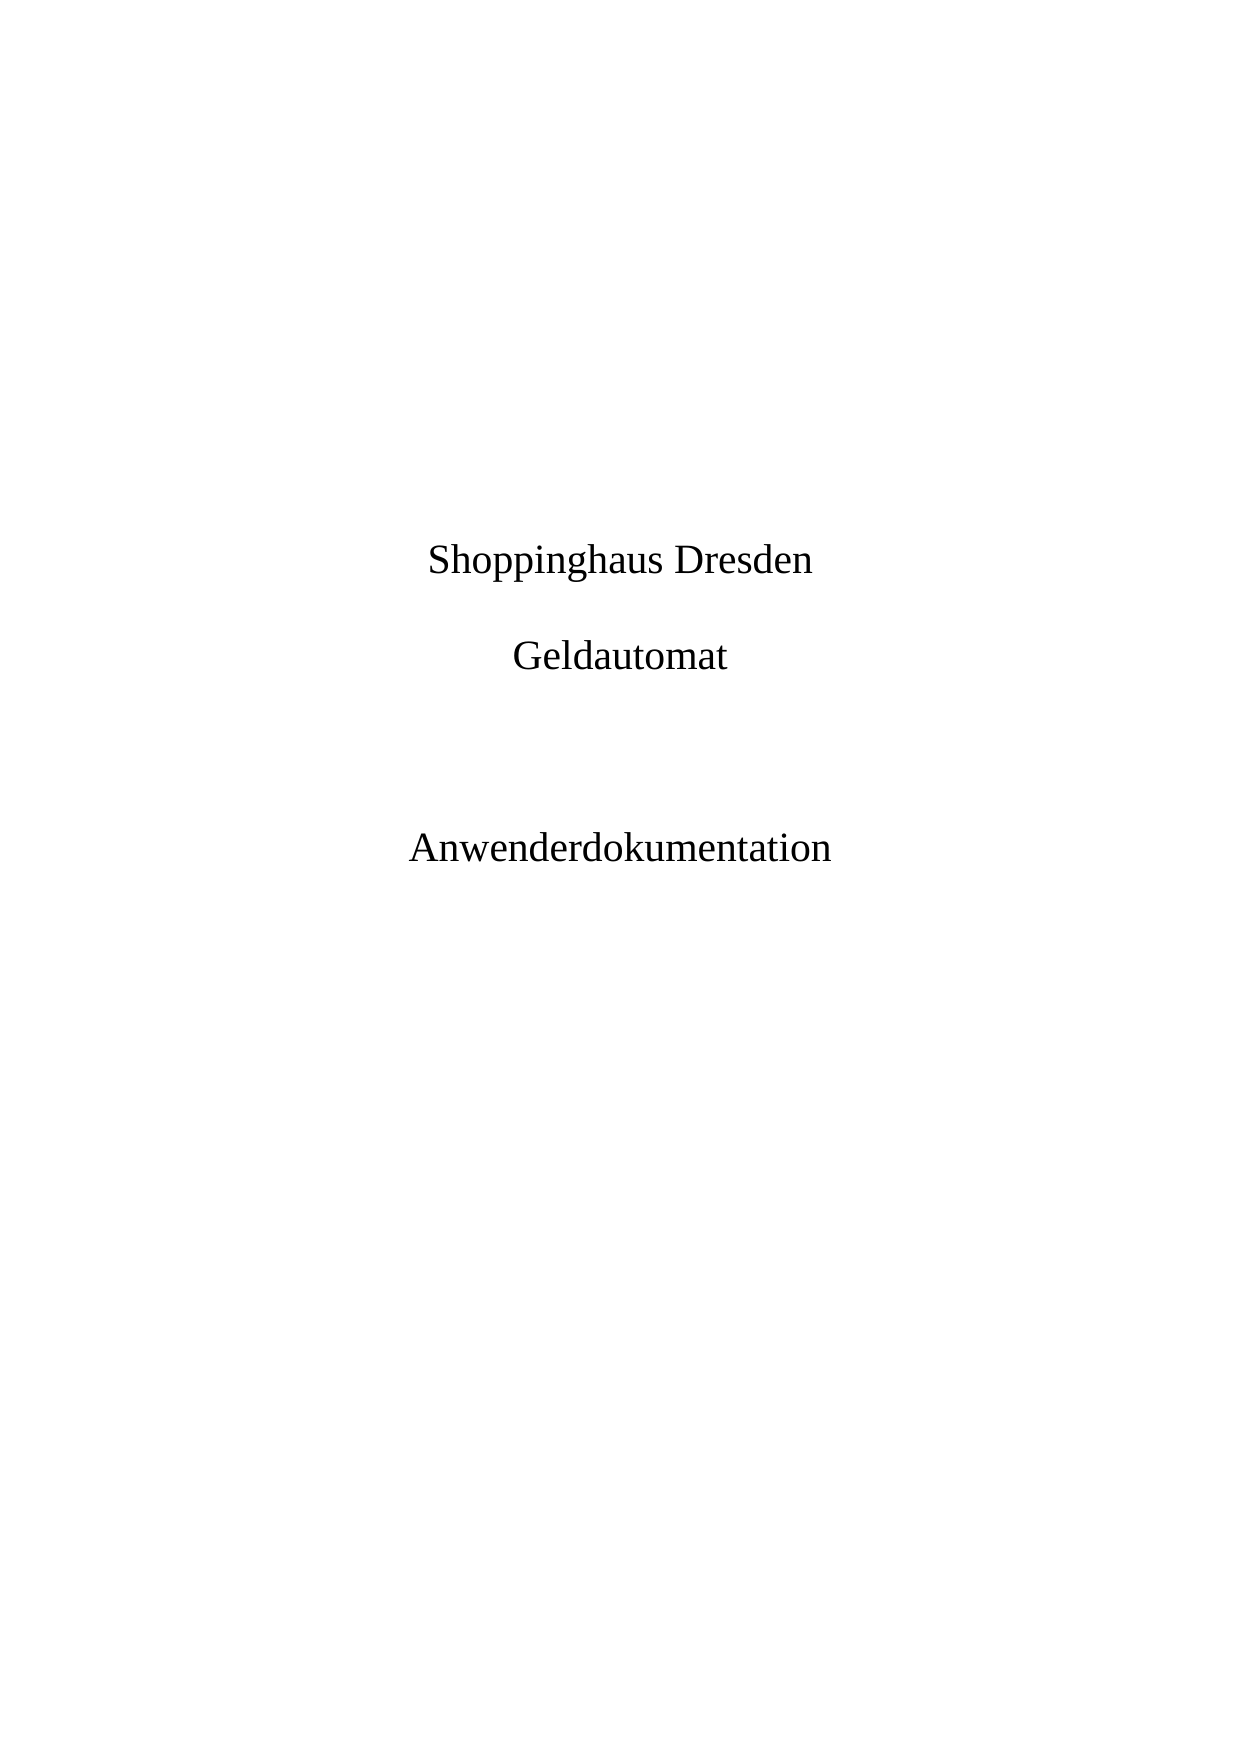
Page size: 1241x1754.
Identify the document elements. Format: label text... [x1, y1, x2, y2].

text Anwenderdokumentation [118, 822, 1122, 870]
text Geldautomat [118, 631, 1122, 679]
text Shoppinghaus Dresden [118, 535, 1122, 583]
